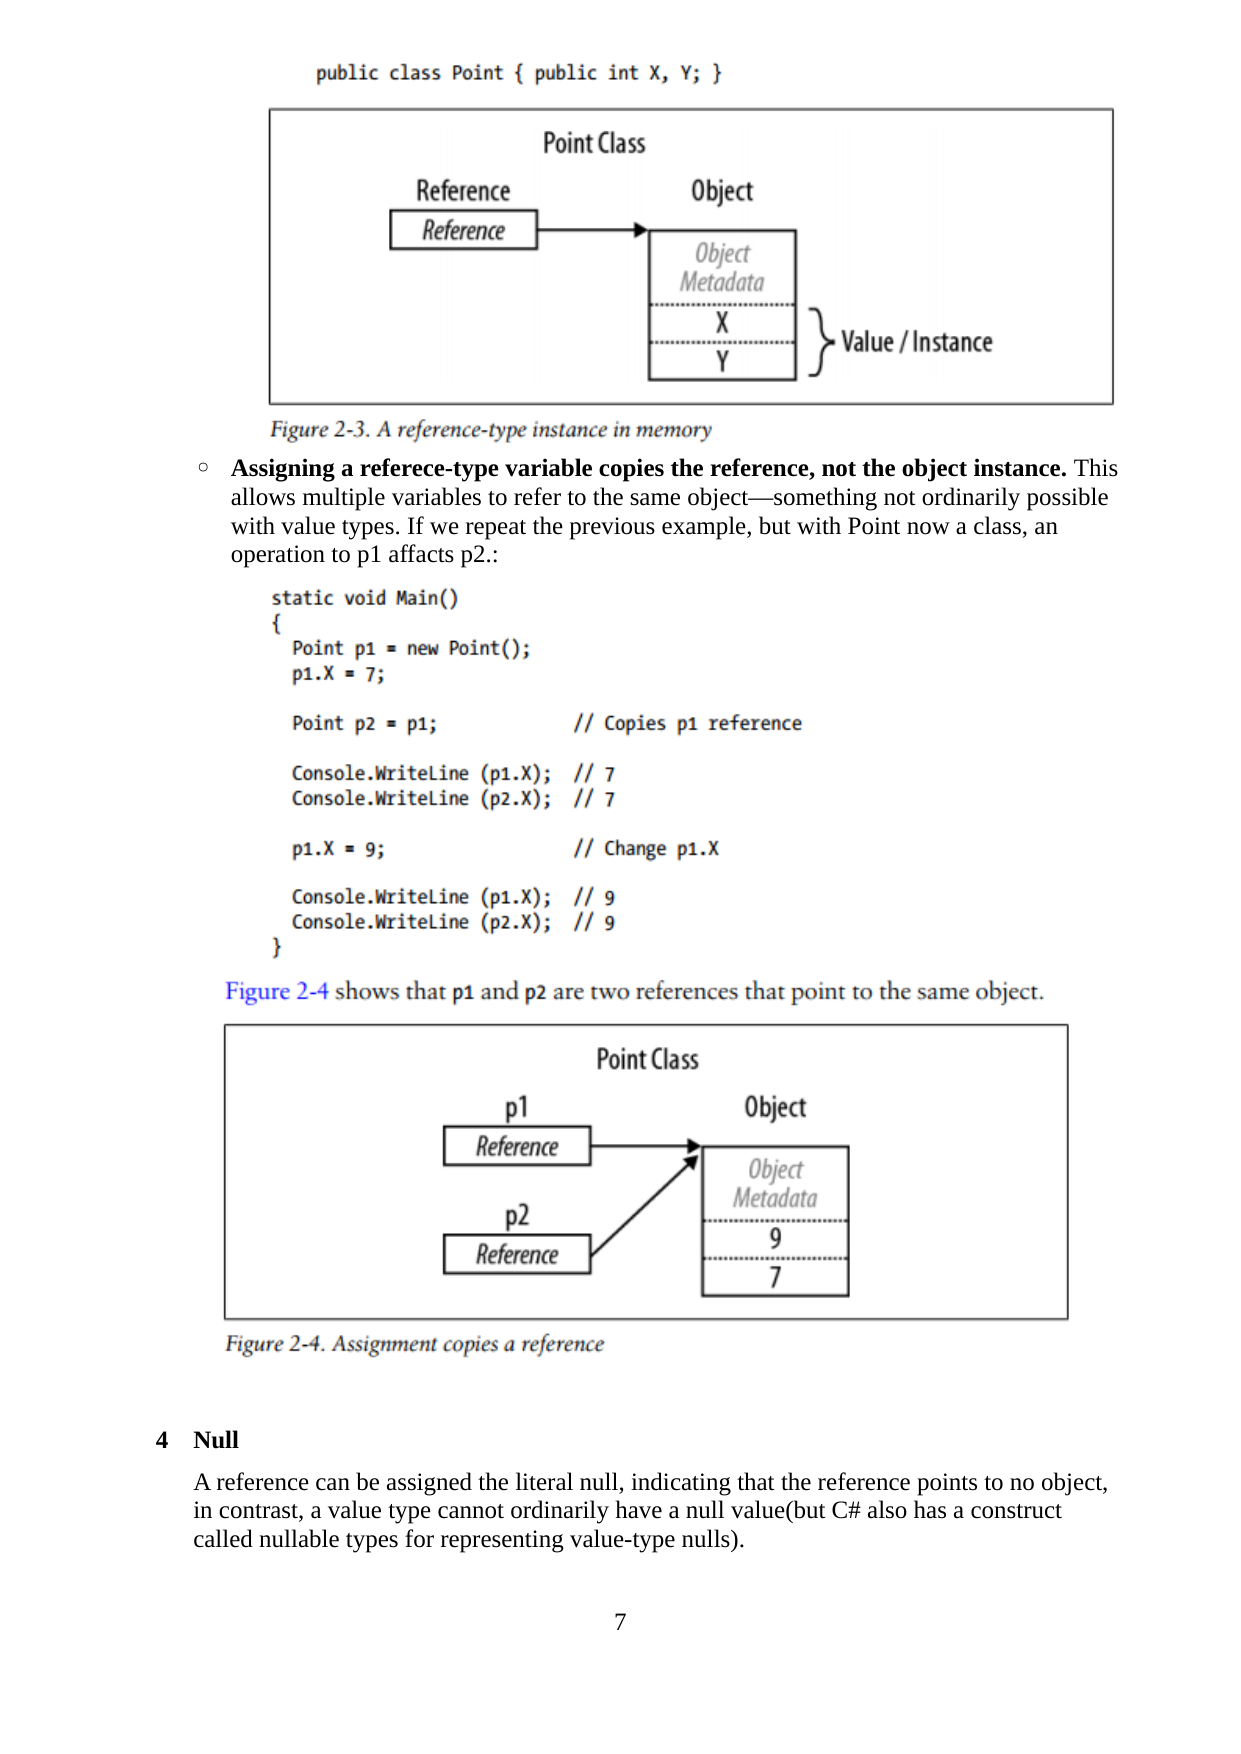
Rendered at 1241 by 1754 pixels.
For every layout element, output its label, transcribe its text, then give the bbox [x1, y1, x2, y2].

picture [157, 580, 1083, 1384]
list Assigning a referece-type variable copies the reference, not the object instance. This allows multiple variables to refer to the same object—something not ordinarily possible with value types. If we repeat the previous example, but with Point now a class, an operation to p1 affacts p2.: [193, 118, 1122, 568]
picture [230, 61, 1135, 454]
list A reference can be assigned the literal null, indicating that the reference points to no object, in contrast, a value type cannot ordinarily have a null value(but C# also has a construct called nullable types for representing value-type nulls). [156, 1467, 1122, 1553]
list Null [156, 1425, 1122, 1454]
